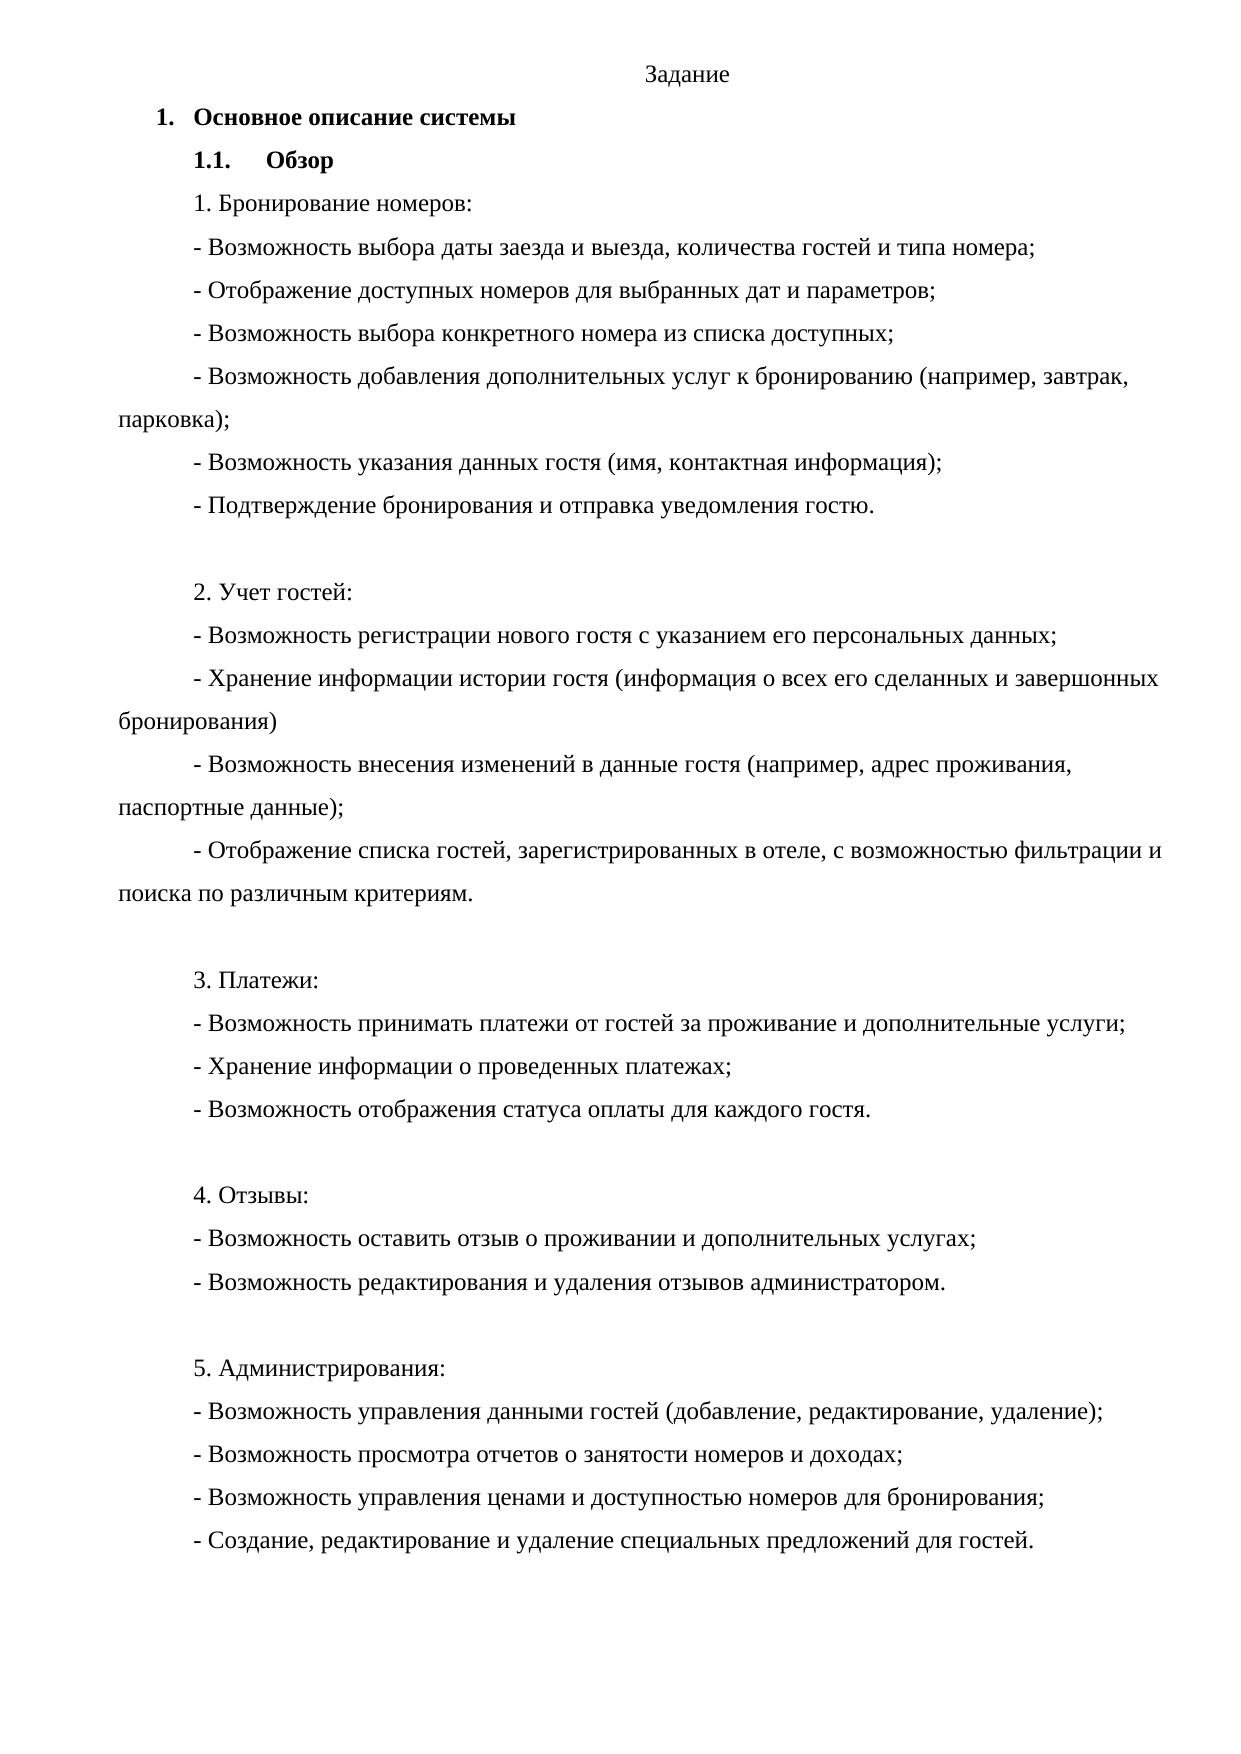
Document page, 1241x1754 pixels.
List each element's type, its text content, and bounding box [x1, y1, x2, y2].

text Задание [118, 59, 1181, 88]
text 5. Администрирования: [118, 1353, 1181, 1382]
text - Возможность внесения изменений в данные гостя (например, адрес проживания, паспортные данные); [118, 749, 1181, 821]
text - Возможность выбора даты заезда и выезда, количества гостей и типа номера; [118, 232, 1181, 260]
text 3. Платежи: [118, 965, 1181, 993]
text - Возможность управления данными гостей (добавление, редактирование, удаление); [118, 1396, 1181, 1425]
text 2. Учет гостей: [118, 577, 1181, 605]
text 4. Отзывы: [118, 1180, 1181, 1209]
text - Отображение списка гостей, зарегистрированных в отеле, с возможностью фильтрации и поиска по различным критериям. [118, 835, 1181, 907]
text - Возможность выбора конкретного номера из списка доступных; [118, 318, 1181, 347]
list Основное описание системы [156, 102, 1181, 131]
list Обзор [193, 145, 1181, 174]
text - Возможность просмотра отчетов о занятости номеров и доходах; [118, 1439, 1181, 1468]
text - Создание, редактирование и удаление специальных предложений для гостей. [118, 1525, 1181, 1554]
text - Возможность регистрации нового гостя с указанием его персональных данных; [118, 620, 1181, 648]
text 1. Бронирование номеров: [118, 188, 1181, 217]
text - Хранение информации истории гостя (информация о всех его сделанных и завершонных бронирования) [118, 663, 1181, 735]
text - Возможность отображения статуса оплаты для каждого гостя. [118, 1094, 1181, 1123]
text - Хранение информации о проведенных платежах; [118, 1051, 1181, 1080]
text - Возможность редактирования и удаления отзывов администратором. [118, 1267, 1181, 1295]
text - Отображение доступных номеров для выбранных дат и параметров; [118, 275, 1181, 303]
text - Возможность указания данных гостя (имя, контактная информация); [118, 447, 1181, 476]
text - Возможность оставить отзыв о проживании и дополнительных услугах; [118, 1223, 1181, 1252]
text - Подтверждение бронирования и отправка уведомления гостю. [118, 490, 1181, 519]
text - Возможность добавления дополнительных услуг к бронированию (например, завтрак, парковка); [118, 361, 1181, 433]
text - Возможность управления ценами и доступностью номеров для бронирования; [118, 1482, 1181, 1511]
text - Возможность принимать платежи от гостей за проживание и дополнительные услуги; [118, 1008, 1181, 1037]
